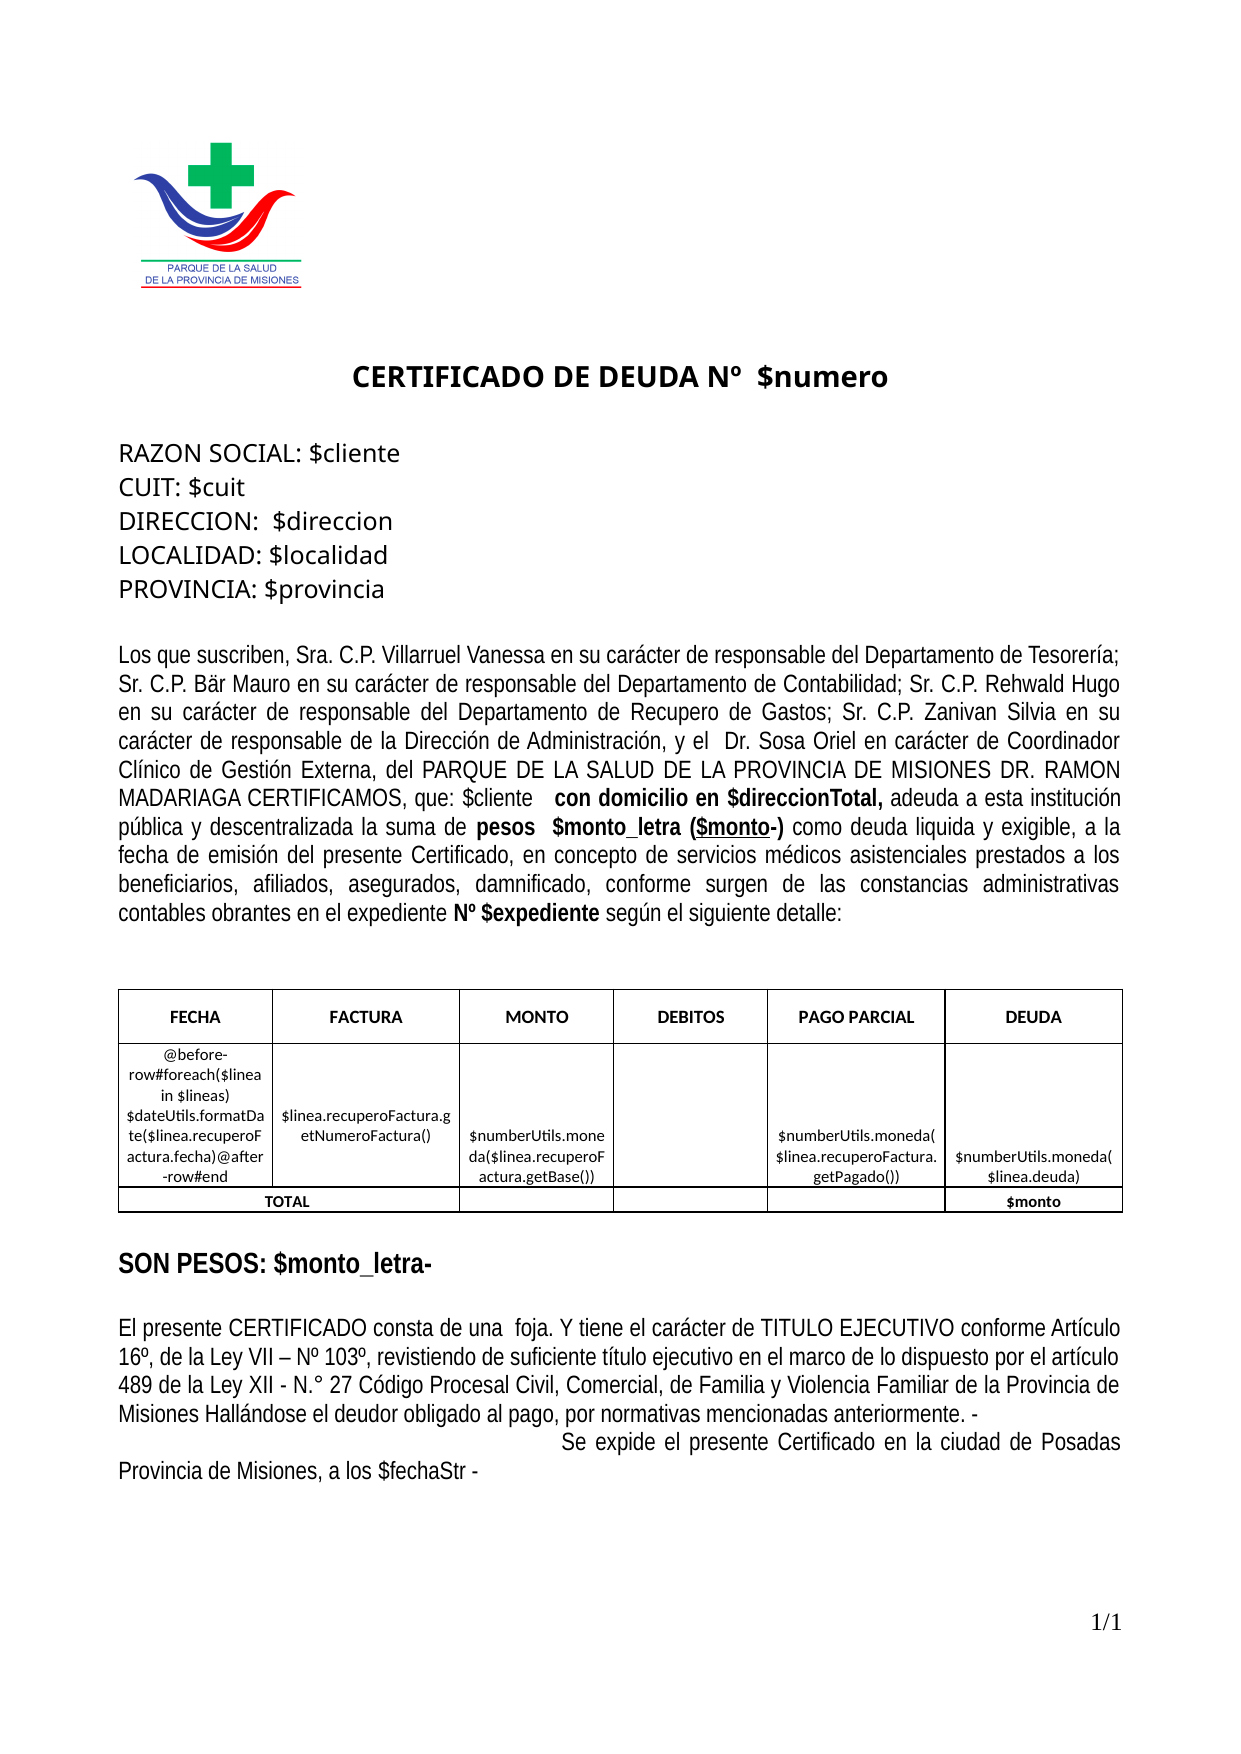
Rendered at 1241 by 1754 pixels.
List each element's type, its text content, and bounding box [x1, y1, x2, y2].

table_header DEBITOS [614, 990, 767, 1043]
picture [133, 140, 303, 289]
text Los que suscriben, Sra. C.P. Villarruel Vanessa en su carácter de responsable del Departamento de Tesorería; Sr. C.P. Bär Mauro en su carácter de responsable del Departamento de Contabilidad; Sr. C.P. Rehwald Hugo en su carácter de responsable del Departamento de Recupero de Gastos; Sr. C.P. Zanivan Silvia en su carácter de responsable de la Dirección de Administración, y el Dr. Sosa Oriel en carácter de Coordinador Clínico de Gestión Externa, del PARQUE DE LA SALUD DE LA PROVINCIA DE MISIONES DR. RAMON MADARIAGA CERTIFICAMOS, que: $cliente con domicilio en $direccionTotal, adeuda a esta institución pública y descentralizada la suma de pesos $monto_letra ($monto-) como deuda liquida y exigible, a la fecha de emisión del presente Certificado, en concepto de servicios médicos asistenciales prestados a los beneficiarios, afiliados, asegurados, damnificado, conforme surgen de las constancias administrativas contables obrantes en el expediente Nº $expediente según el siguiente detalle: [118, 640, 1122, 926]
text DIRECCION: $direccion [118, 504, 1122, 538]
table_header DEUDA [946, 990, 1122, 1043]
table_cell $numberUtils.moneda($linea.recuperoFactura.getPagado()) [768, 1044, 944, 1186]
text PROVINCIA: $provincia [118, 572, 1122, 606]
table_cell [460, 1188, 613, 1211]
table_header PAGO PARCIAL [768, 990, 944, 1043]
text CERTIFICADO DE DEUDA Nº $numero [118, 356, 1122, 396]
table_cell TOTAL [119, 1188, 459, 1211]
table_cell [614, 1044, 767, 1186]
text Se expide el presente Certificado en la ciudad de Posadas Provincia de Misiones, a los $fechaStr - [118, 1427, 1122, 1485]
table_cell @before-row#foreach($linea in $lineas)$dateUtils.formatDate($linea.recuperoFactura.fecha)@after-row#end [119, 1044, 272, 1186]
table_cell [768, 1188, 944, 1211]
table_header FACTURA [273, 990, 459, 1043]
table_cell $numberUtils.moneda($linea.deuda) [946, 1044, 1122, 1186]
table_cell $monto [946, 1188, 1122, 1211]
table_cell [614, 1188, 767, 1211]
text SON PESOS: $monto_letra- [118, 1246, 1122, 1279]
text LOCALIDAD: $localidad [118, 538, 1122, 572]
table_header FECHA [119, 990, 272, 1043]
text RAZON SOCIAL: $cliente [118, 436, 1122, 470]
table_header MONTO [460, 990, 613, 1043]
table_cell $linea.recuperoFactura.getNumeroFactura() [273, 1044, 459, 1186]
text El presente CERTIFICADO consta de una foja. Y tiene el carácter de TITULO EJECUTIVO conforme Artículo 16º, de la Ley VII – Nº 103º, revistiendo de suficiente título ejecutivo en el marco de lo dispuesto por el artículo 489 de la Ley XII - N.° 27 Código Procesal Civil, Comercial, de Familia y Violencia Familiar de la Provincia de Misiones Hallándose el deudor obligado al pago, por normativas mencionadas anteriormente. - [118, 1313, 1122, 1427]
text CUIT: $cuit [118, 470, 1122, 504]
table_cell $numberUtils.moneda($linea.recuperoFactura.getBase()) [460, 1044, 613, 1186]
